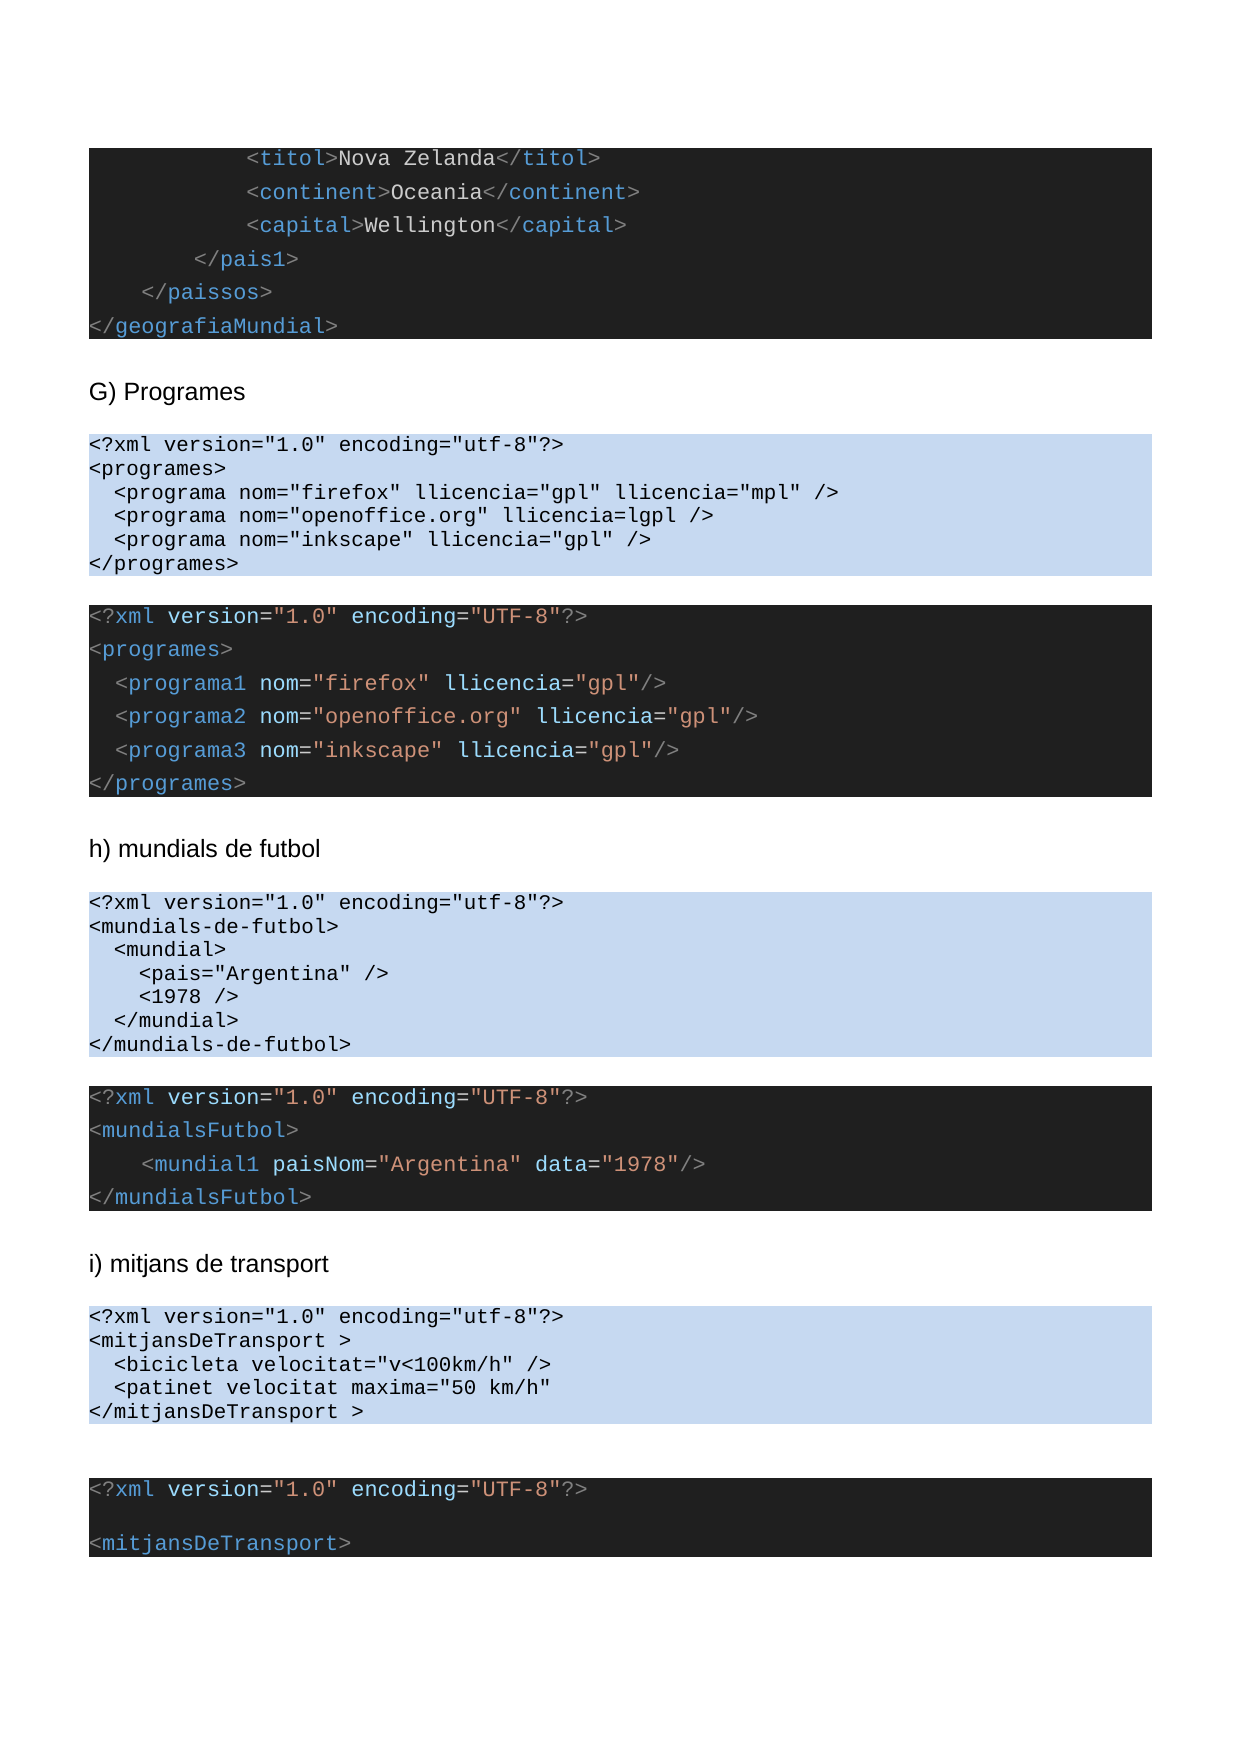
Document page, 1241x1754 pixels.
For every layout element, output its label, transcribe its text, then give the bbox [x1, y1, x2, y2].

text <programa nom="inkscape" llicencia="gpl" /> [89, 529, 1152, 553]
text <patinet velocitat maxima="50 km/h" [89, 1377, 1152, 1401]
text <mundial> [89, 939, 1152, 963]
text <mundials-de-futbol> [89, 916, 1152, 939]
text h) mundials de futbol [89, 834, 1152, 863]
text </programes> [89, 772, 1152, 797]
text <?xml version="1.0" encoding="utf-8"?> [89, 434, 1152, 458]
text <continent>Oceania</continent> [89, 181, 1152, 206]
text </mitjansDeTransport > [89, 1401, 1152, 1424]
text <programa nom="firefox" llicencia="gpl" llicencia="mpl" /> [89, 482, 1152, 505]
text </geografiaMundial> [89, 315, 1152, 339]
text i) mitjans de transport [89, 1249, 1152, 1277]
text <mitjansDeTransport > [89, 1330, 1152, 1353]
text <?xml version="1.0" encoding="UTF-8"?> [89, 605, 1152, 630]
text <mundialsFutbol> [89, 1120, 1152, 1144]
text </paissos> [89, 281, 1152, 306]
text <pais="Argentina" /> [89, 963, 1152, 987]
text </pais1> [89, 248, 1152, 273]
text <mundial1 paisNom="Argentina" data="1978"/> [89, 1153, 1152, 1178]
text <programes> [89, 638, 1152, 663]
text <programa2 nom="openoffice.org" llicencia="gpl"/> [89, 705, 1152, 730]
text <1978 /> [89, 987, 1152, 1010]
text <mitjansDeTransport> [89, 1533, 1152, 1557]
text </mundial> [89, 1010, 1152, 1034]
text <programa3 nom="inkscape" llicencia="gpl"/> [89, 739, 1152, 764]
text <programa1 nom="firefox" llicencia="gpl"/> [89, 672, 1152, 697]
text <?xml version="1.0" encoding="utf-8"?> [89, 892, 1152, 916]
text </mundialsFutbol> [89, 1187, 1152, 1211]
text <bicicleta velocitat="v<100km/h" /> [89, 1353, 1152, 1377]
text <?xml version="1.0" encoding="UTF-8"?> [89, 1086, 1152, 1111]
text <programa nom="openoffice.org" llicencia=lgpl /> [89, 505, 1152, 529]
text G) Programes [89, 377, 1152, 406]
text </programes> [89, 553, 1152, 576]
text <?xml version="1.0" encoding="UTF-8"?> [89, 1478, 1152, 1503]
text <?xml version="1.0" encoding="utf-8"?> [89, 1306, 1152, 1330]
text <titol>Nova Zelanda</titol> [89, 148, 1152, 172]
text <programes> [89, 458, 1152, 482]
text </mundials-de-futbol> [89, 1034, 1152, 1057]
text <capital>Wellington</capital> [89, 214, 1152, 239]
